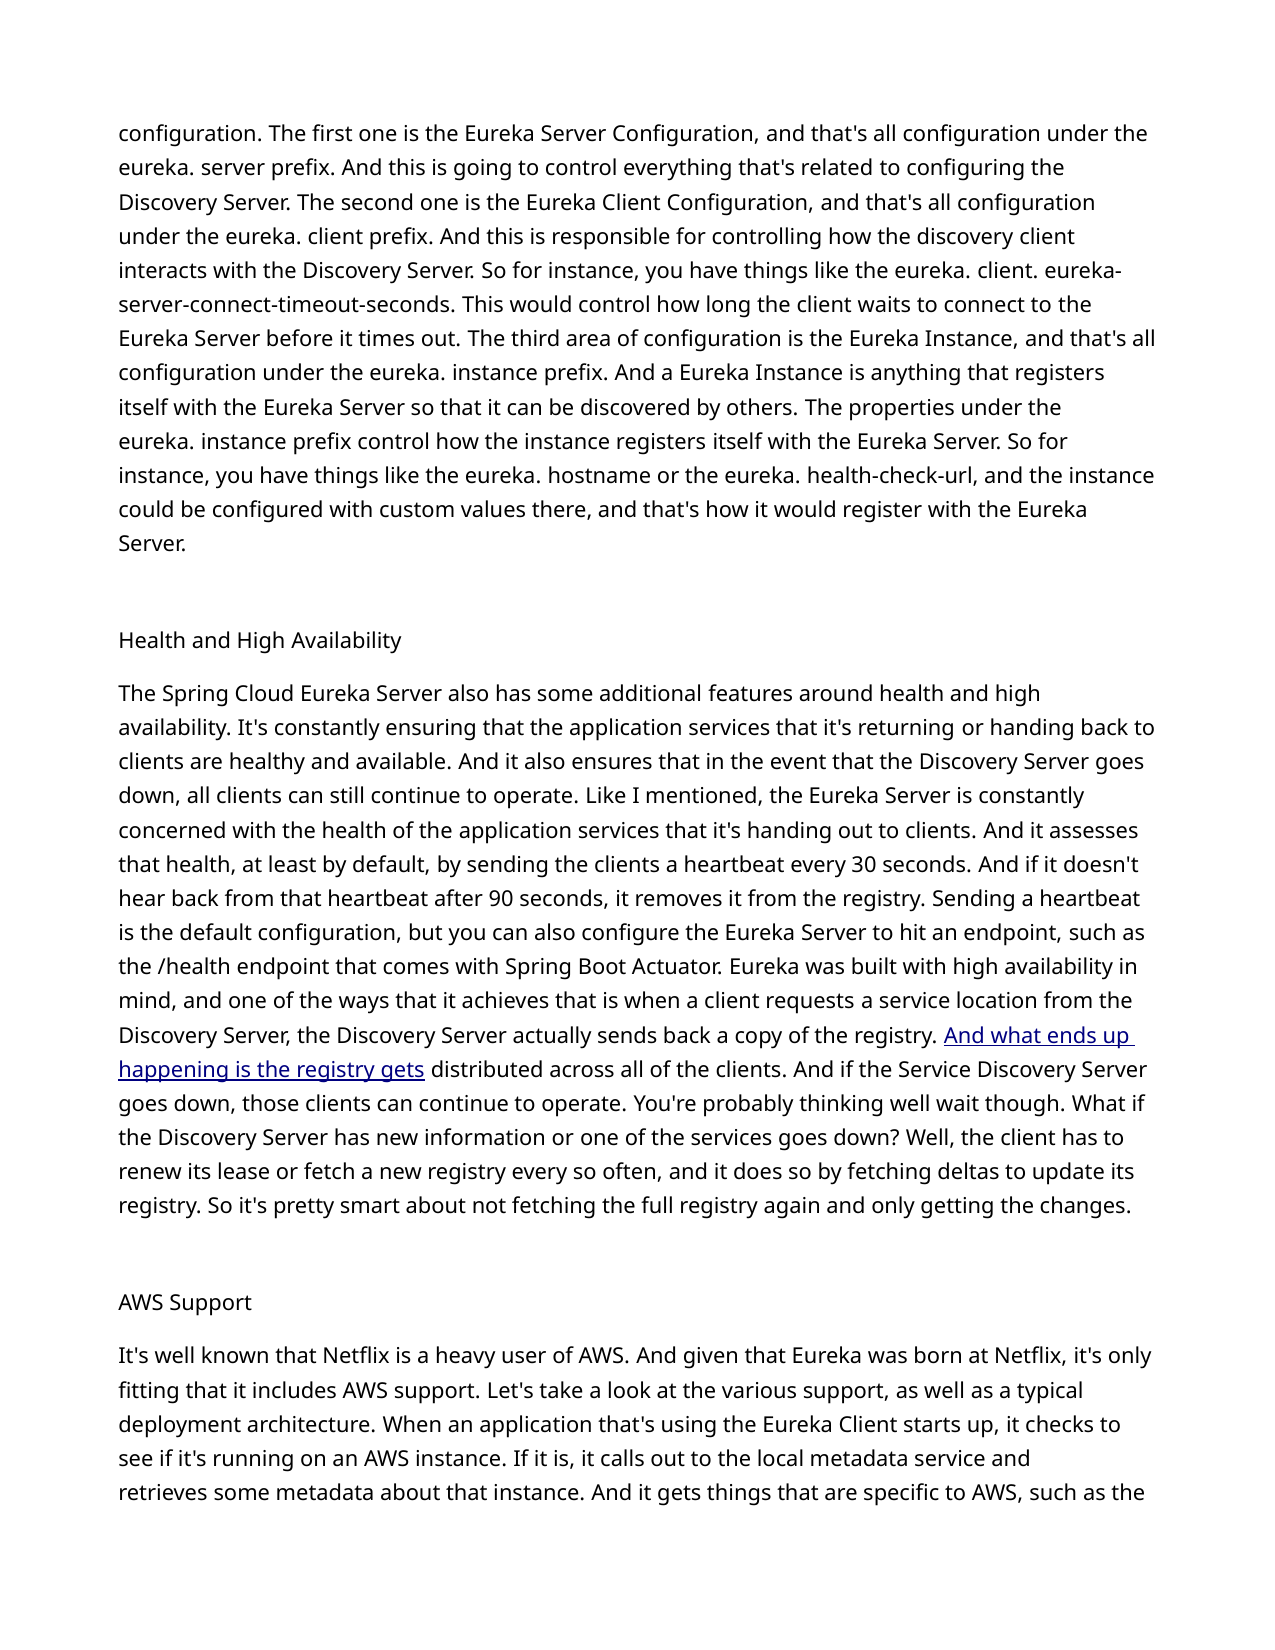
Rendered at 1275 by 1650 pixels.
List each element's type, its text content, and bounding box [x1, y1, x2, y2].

text The Spring Cloud Eureka Server also has some additional features around health and high availability. It's constantly ensuring that the application services that it's returning or handing back to clients are healthy and available. And it also ensures that in the event that the Discovery Server goes down, all clients can still continue to operate. Like I mentioned, the Eureka Server is constantly concerned with the health of the application services that it's handing out to clients. And it assesses that health, at least by default, by sending the clients a heartbeat every 30 seconds. And if it doesn't hear back from that heartbeat after 90 seconds, it removes it from the registry. Sending a heartbeat is the default configuration, but you can also configure the Eureka Server to hit an endpoint, such as the /health endpoint that comes with Spring Boot Actuator. Eureka was built with high availability in mind, and one of the ways that it achieves that is when a client requests a service location from the Discovery Server, the Discovery Server actually sends back a copy of the registry. And what ends up happening is the registry gets distributed across all of the clients. And if the Service Discovery Server goes down, those clients can continue to operate. You're probably thinking well wait though. What if the Discovery Server has new information or one of the services goes down? Well, the client has to renew its lease or fetch a new registry every so often, and it does so by fetching deltas to update its registry. So it's pretty smart about not fetching the full registry again and only getting the changes. [118, 678, 1157, 1220]
text configuration. The first one is the Eureka Server Configuration, and that's all configuration under the eureka. server prefix. And this is going to control everything that's related to configuring the Discovery Server. The second one is the Eureka Client Configuration, and that's all configuration under the eureka. client prefix. And this is responsible for controlling how the discovery client interacts with the Discovery Server. So for instance, you have things like the eureka. client. eureka-server-connect-timeout-seconds. This would control how long the client waits to connect to the Eureka Server before it times out. The third area of configuration is the Eureka Instance, and that's all configuration under the eureka. instance prefix. And a Eureka Instance is anything that registers itself with the Eureka Server so that it can be discovered by others. The properties under the eureka. instance prefix control how the instance registers itself with the Eureka Server. So for instance, you have things like the eureka. hostname or the eureka. health-check-url, and the instance could be configured with custom values there, and that's how it would register with the Eureka Server. [118, 118, 1157, 558]
subtitle AWS Support [118, 1287, 1157, 1317]
subtitle Health and High Availability [118, 625, 1157, 654]
text It's well known that Netflix is a heavy user of AWS. And given that Eureka was born at Netflix, it's only fitting that it includes AWS support. Let's take a look at the various support, as well as a typical deployment architecture. When an application that's using the Eureka Client starts up, it checks to see if it's running on an AWS instance. If it is, it calls out to the local metadata service and retrieves some metadata about that instance. And it gets things that are specific to AWS, such as the [118, 1340, 1157, 1507]
